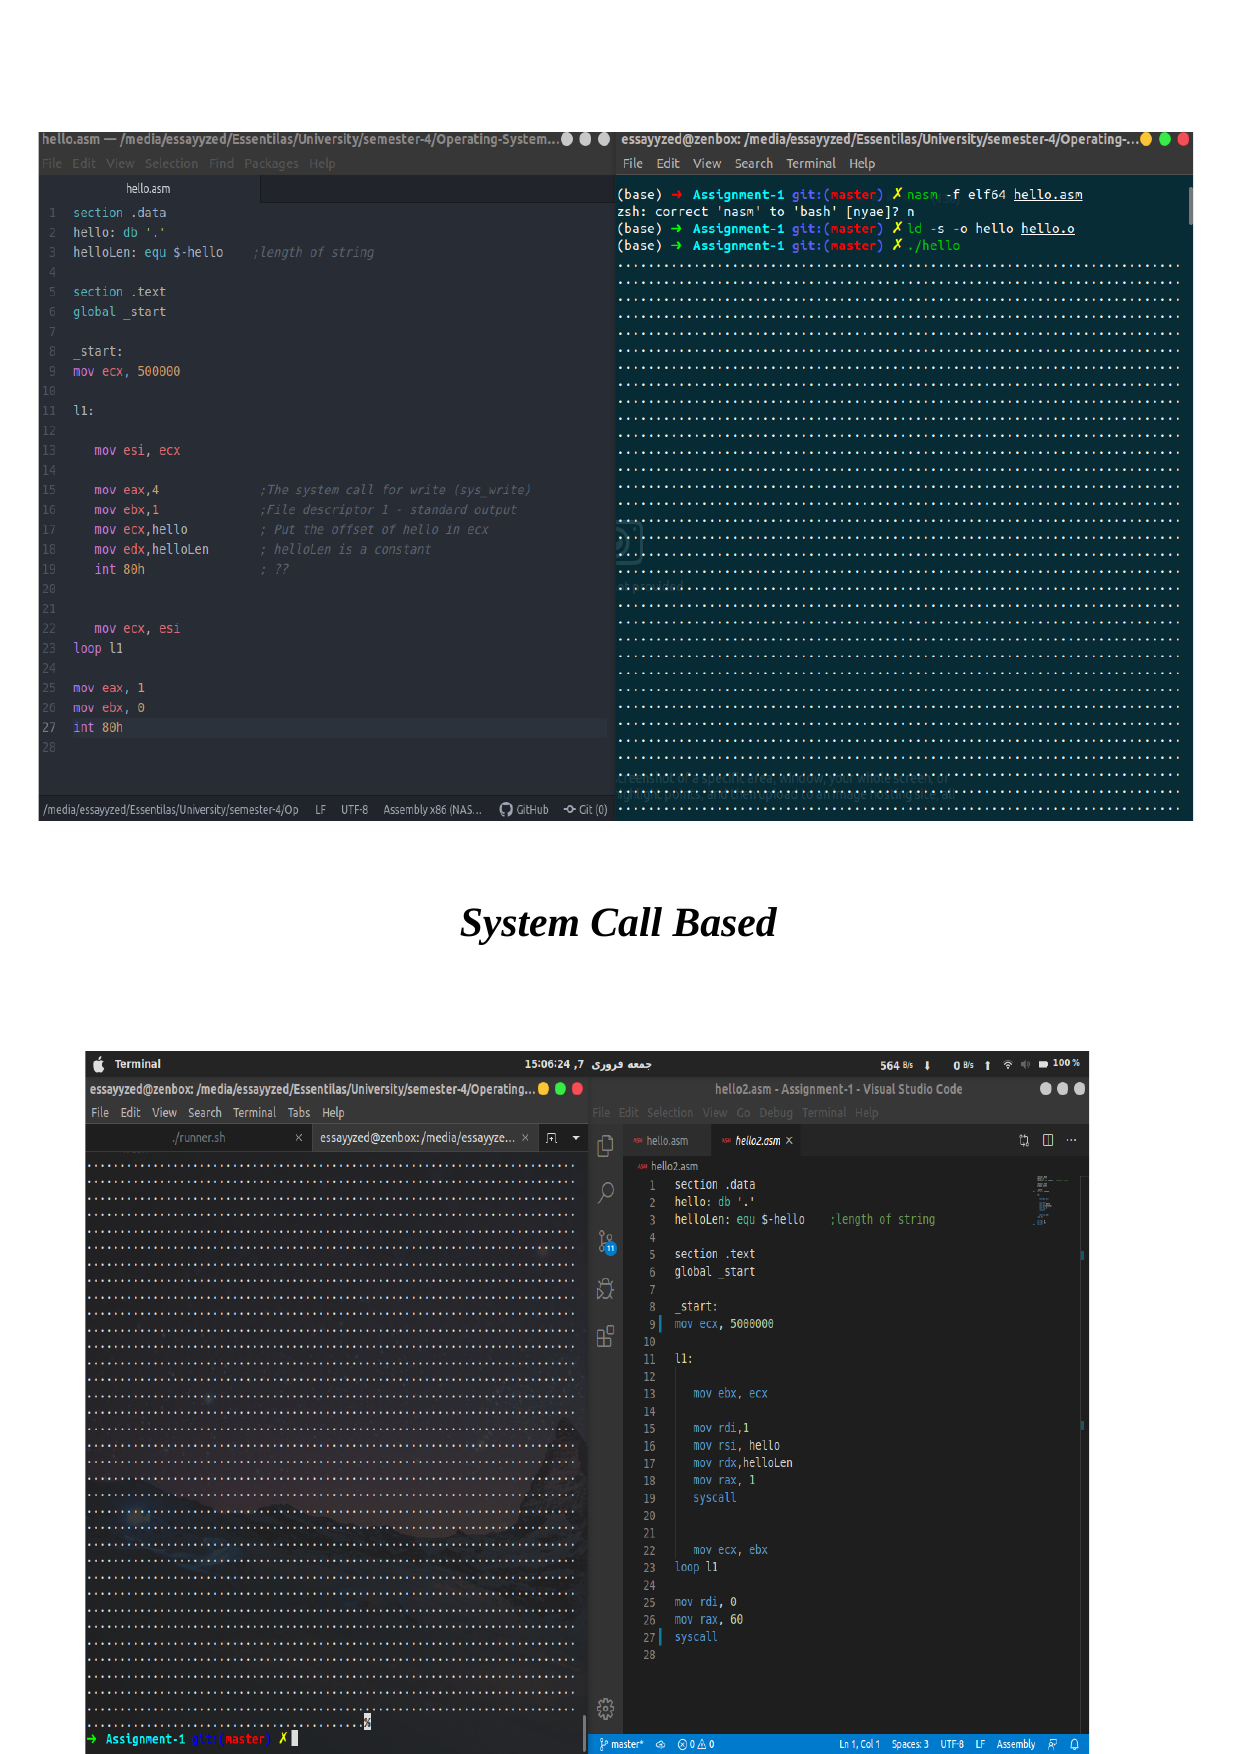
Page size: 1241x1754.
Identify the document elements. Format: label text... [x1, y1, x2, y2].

picture [38, 132, 1194, 821]
text System Call Based [118, 897, 1122, 945]
picture [85, 1051, 1090, 1754]
